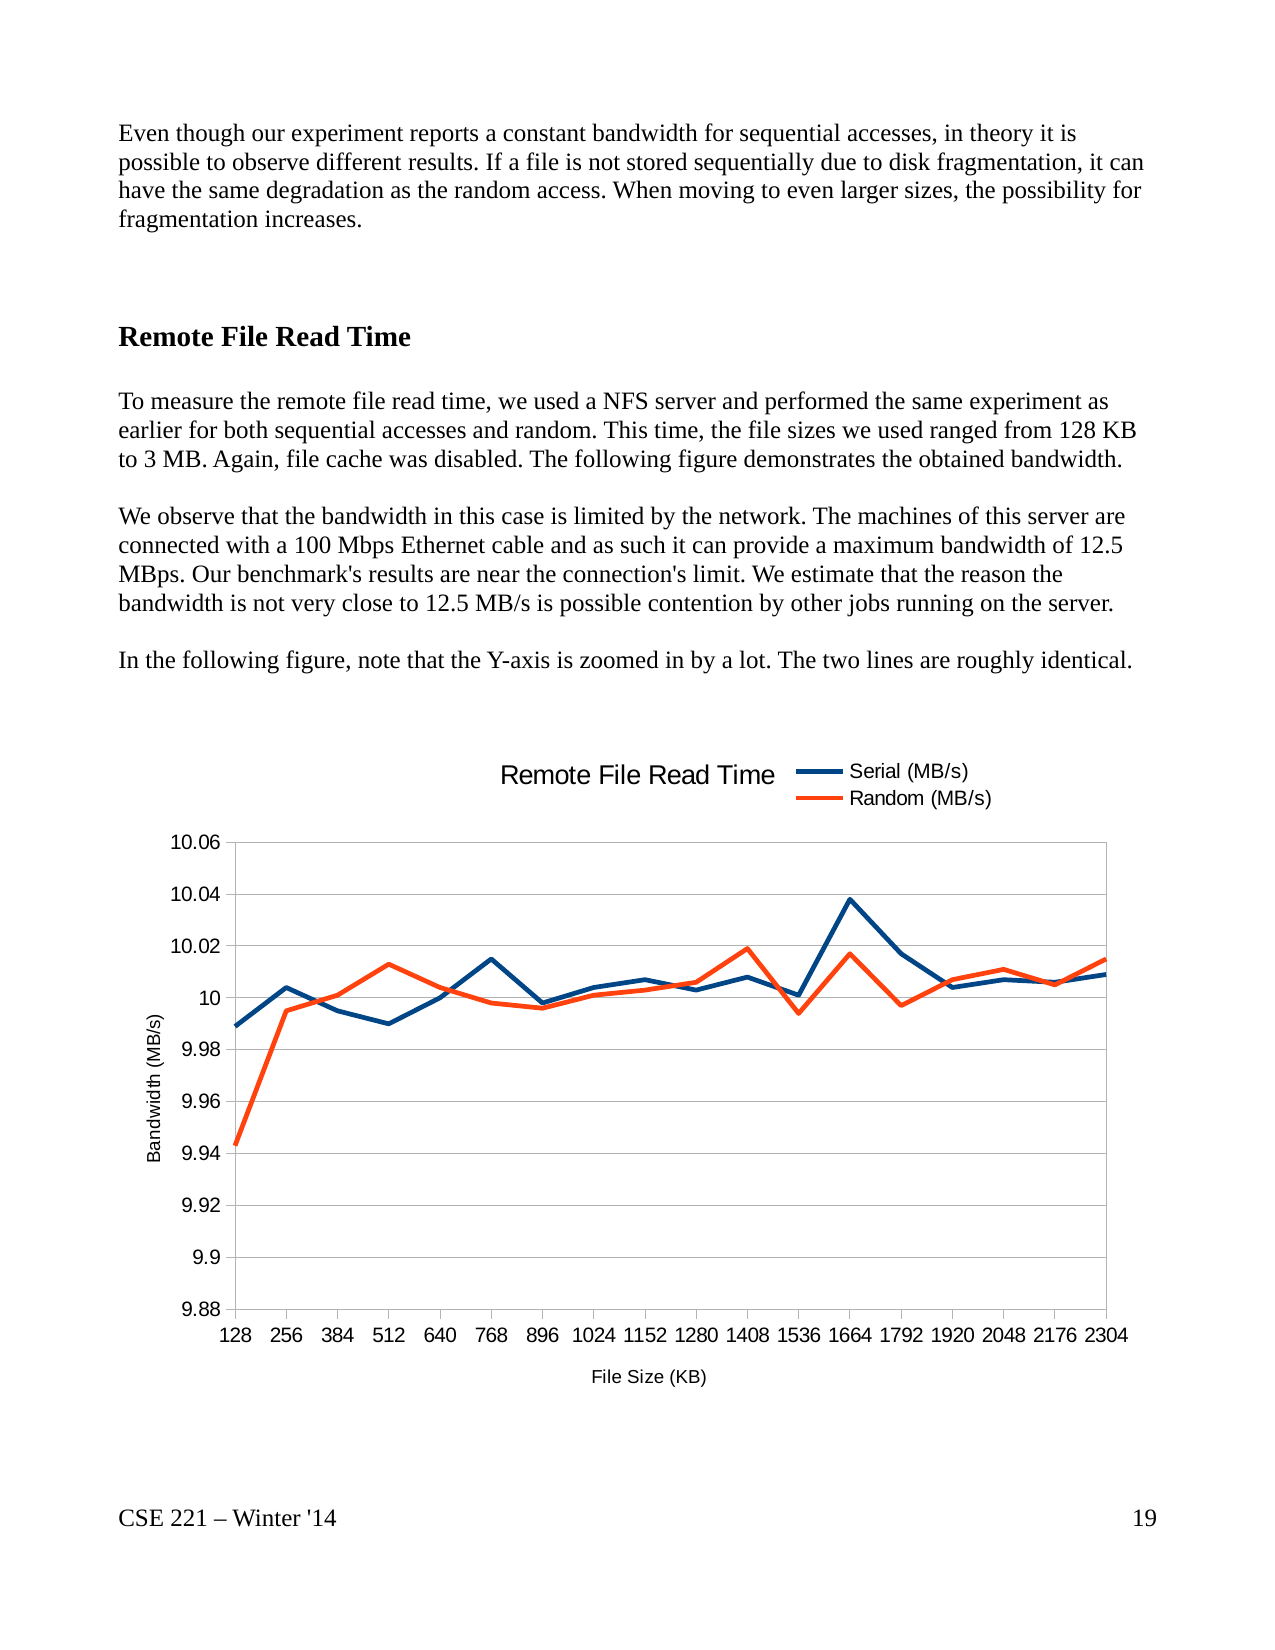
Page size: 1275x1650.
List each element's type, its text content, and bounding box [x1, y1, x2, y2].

text In the following figure, note that the Y-axis is zoomed in by a lot. The two lines are roughly identical. [118, 645, 1157, 674]
text To measure the remote file read time, we used a NFS server and performed the same experiment as earlier for both sequential accesses and random. This time, the file sizes we used ranged from 128 KB to 3 MB. Again, file cache was disabled. The following figure demonstrates the obtained bandwidth. [118, 386, 1157, 473]
text Even though our experiment reports a constant bandwidth for sequential accesses, in theory it is possible to observe different results. If a file is not stored sequentially due to disk fragmentation, it can have the same degradation as the random access. When moving to even larger sizes, the possibility for fragmentation increases. [118, 118, 1157, 233]
text We observe that the bandwidth in this case is limited by the network. The machines of this server are connected with a 100 Mbps Ethernet cable and as such it can provide a maximum bandwidth of 12.5 MBps. Our benchmark's results are near the connection's limit. We estimate that the reason the bandwidth is not very close to 12.5 MB/s is possible contention by other jobs running on the server. [118, 501, 1157, 616]
text Remote File Read Time [118, 319, 1157, 353]
